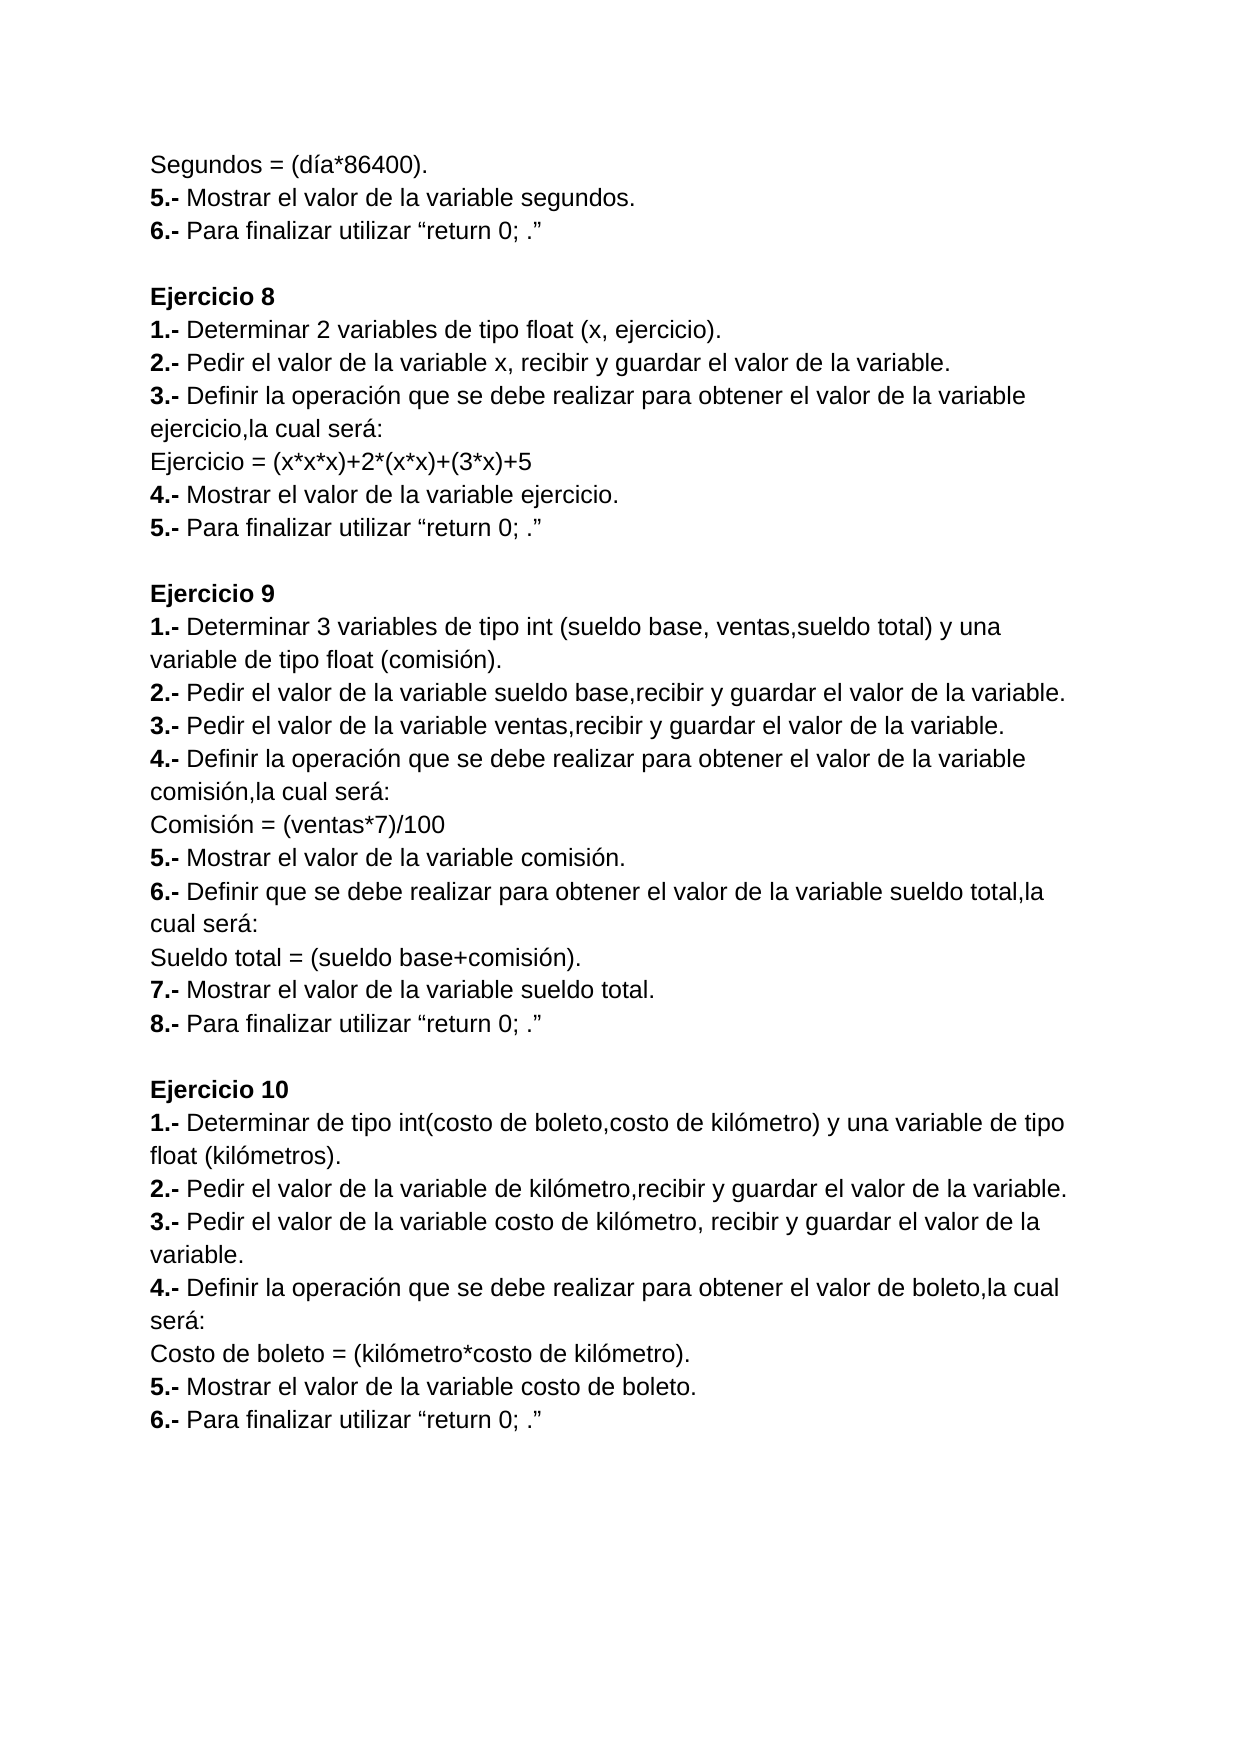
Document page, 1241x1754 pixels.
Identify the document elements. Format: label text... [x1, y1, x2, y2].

text 3.- Definir la operación que se debe realizar para obtener el valor de la variable ejercicio,la cual será: [150, 381, 1090, 443]
text Segundos = (día*86400). [150, 150, 1090, 179]
text 7.- Mostrar el valor de la variable sueldo total. [150, 976, 1090, 1004]
text 1.- Determinar 2 variables de tipo float (x, ejercicio). [150, 315, 1090, 344]
text 6.- Definir que se debe realizar para obtener el valor de la variable sueldo total,la cual será: [150, 876, 1090, 938]
text 2.- Pedir el valor de la variable x, recibir y guardar el valor de la variable. [150, 348, 1090, 377]
text 1.- Determinar 3 variables de tipo int (sueldo base, ventas,sueldo total) y una variable de tipo float (comisión). [150, 612, 1090, 674]
text 4.- Mostrar el valor de la variable ejercicio. [150, 480, 1090, 509]
text 2.- Pedir el valor de la variable sueldo base,recibir y guardar el valor de la variable. [150, 678, 1090, 707]
text 4.- Definir la operación que se debe realizar para obtener el valor de boleto,la cual será: [150, 1273, 1090, 1334]
text Costo de boleto = (kilómetro*costo de kilómetro). [150, 1339, 1090, 1367]
text Sueldo total = (sueldo base+comisión). [150, 942, 1090, 971]
text 5.- Mostrar el valor de la variable segundos. [150, 183, 1090, 212]
text 6.- Para finalizar utilizar “return 0; .” [150, 216, 1090, 245]
text 2.- Pedir el valor de la variable de kilómetro,recibir y guardar el valor de la variable. [150, 1174, 1090, 1202]
text 1.- Determinar de tipo int(costo de boleto,costo de kilómetro) y una variable de tipo float (kilómetros). [150, 1108, 1090, 1169]
text Ejercicio 10 [150, 1074, 1090, 1103]
text 5.- Para finalizar utilizar “return 0; .” [150, 513, 1090, 542]
text Comisión = (ventas*7)/100 [150, 810, 1090, 839]
text 4.- Definir la operación que se debe realizar para obtener el valor de la variable comisión,la cual será: [150, 744, 1090, 806]
text Ejercicio 8 [150, 282, 1090, 311]
text 3.- Pedir el valor de la variable ventas,recibir y guardar el valor de la variable. [150, 711, 1090, 740]
text 8.- Para finalizar utilizar “return 0; .” [150, 1008, 1090, 1037]
text Ejercicio = (x*x*x)+2*(x*x)+(3*x)+5 [150, 447, 1090, 476]
text 5.- Mostrar el valor de la variable comisión. [150, 843, 1090, 872]
text 6.- Para finalizar utilizar “return 0; .” [150, 1405, 1090, 1433]
text Ejercicio 9 [150, 579, 1090, 608]
text 5.- Mostrar el valor de la variable costo de boleto. [150, 1372, 1090, 1401]
text 3.- Pedir el valor de la variable costo de kilómetro, recibir y guardar el valor de la variable. [150, 1207, 1090, 1268]
